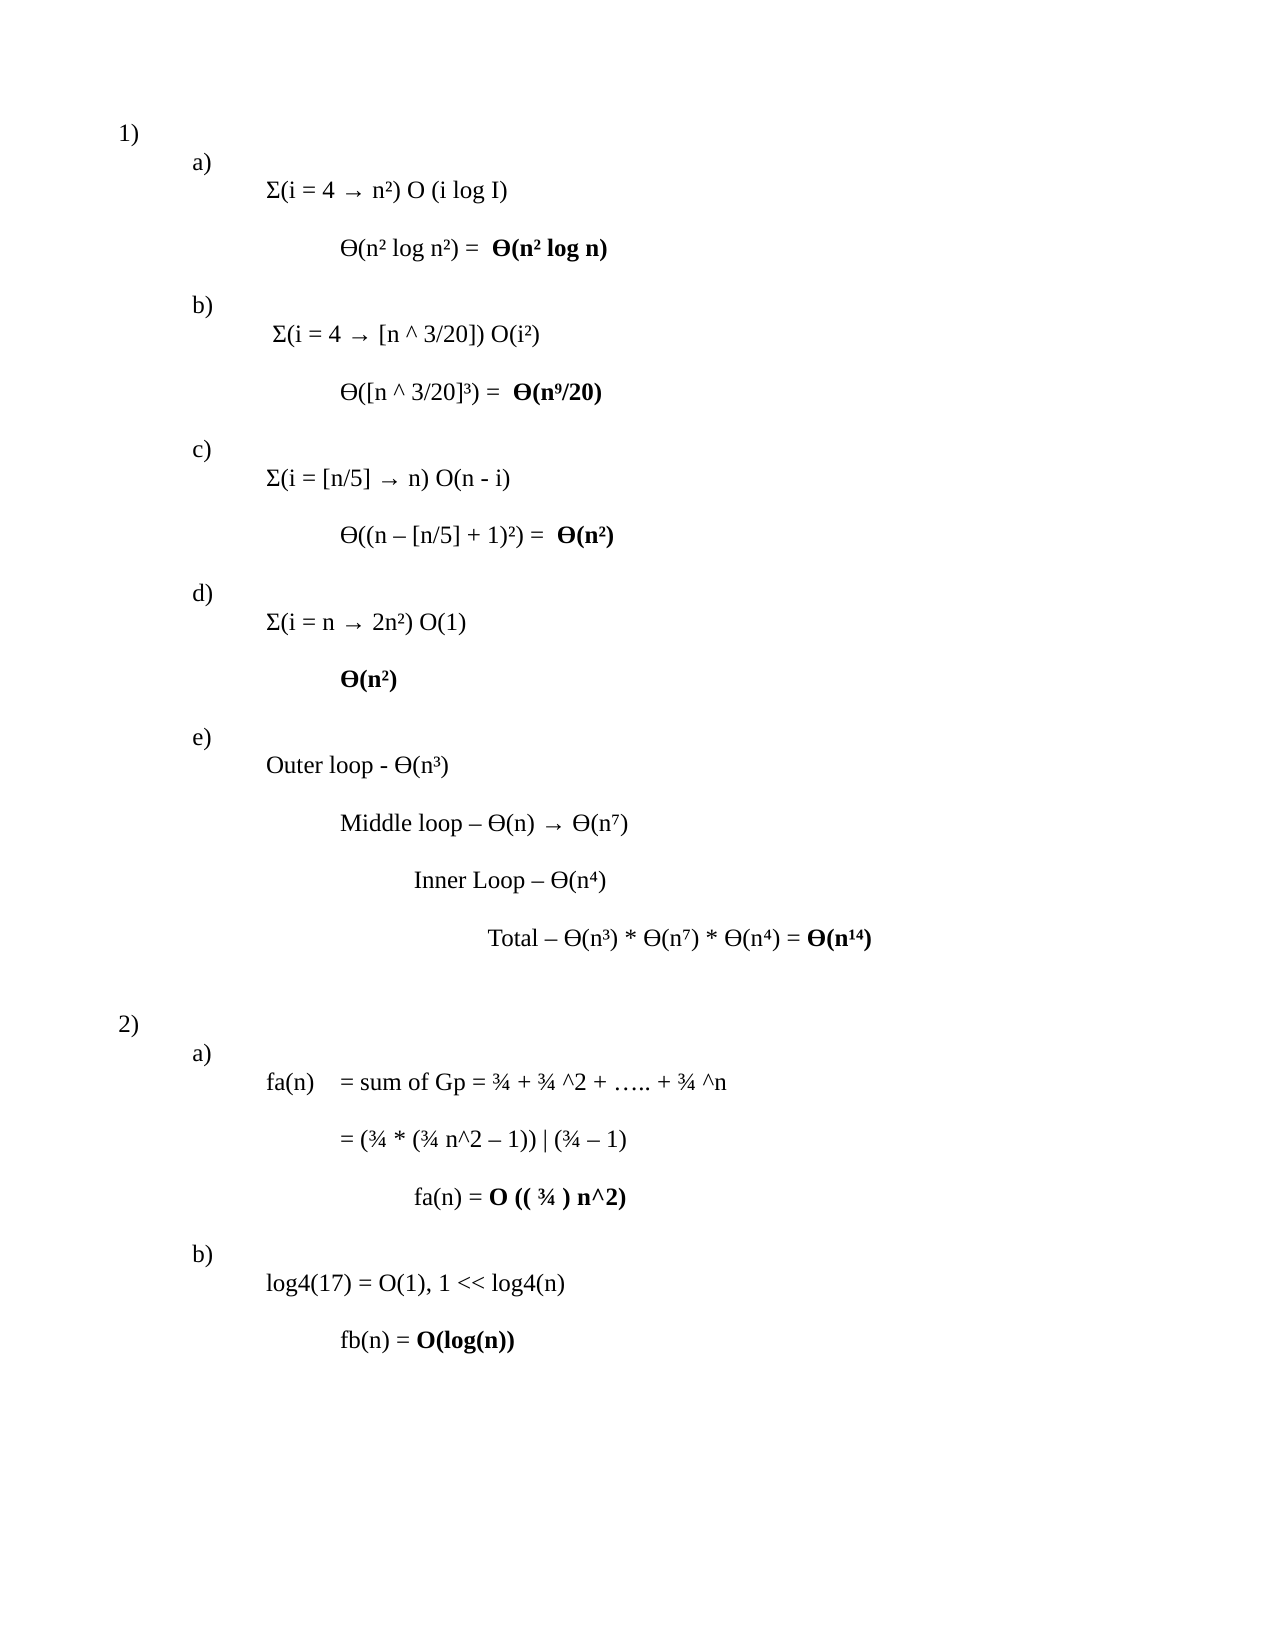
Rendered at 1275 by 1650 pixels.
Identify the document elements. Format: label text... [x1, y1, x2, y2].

text a) [118, 1038, 1157, 1067]
text d) [118, 578, 1157, 607]
text log4(17) = O(1), 1 << log4(n) [118, 1268, 1157, 1297]
text 2) [118, 1009, 1157, 1038]
text Σ(i = n → 2n²) O(1) [118, 607, 1157, 636]
text Ө(n² log n²) = Ө(n² log n) [118, 233, 1157, 262]
text Ө([n ^ 3/20]³) = Ө(n⁹/20) [118, 377, 1157, 406]
text e) [118, 722, 1157, 751]
text fb(n) = O(log(n)) [118, 1326, 1157, 1354]
text b) [118, 291, 1157, 319]
text Σ(i = [n/5] → n) O(n - i) [118, 463, 1157, 492]
text fa(n) = O (( ¾ ) n^2) [118, 1182, 1157, 1211]
text Σ(i = 4 → n²) O (i log I) [118, 176, 1157, 204]
text Middle loop – Ө(n) → Ө(n⁷) [118, 808, 1157, 837]
text a) [118, 147, 1157, 176]
text Ө(n²) [118, 664, 1157, 693]
text Ө((n – [n/5] + 1)²) = Ө(n²) [118, 521, 1157, 549]
text Total – Ө(n³) * Ө(n⁷) * Ө(n⁴) = Ө(n¹⁴) [118, 923, 1157, 952]
text 1) [118, 118, 1157, 147]
text Inner Loop – Ө(n⁴) [118, 866, 1157, 894]
text b) [118, 1239, 1157, 1268]
text Σ(i = 4 → [n ^ 3/20]) O(i²) [118, 319, 1157, 348]
text fa(n) = sum of Gp = ¾ + ¾ ^2 + ….. + ¾ ^n [118, 1067, 1157, 1096]
text Outer loop - Ө(n³) [118, 751, 1157, 779]
text = (¾ * (¾ n^2 – 1)) | (¾ – 1) [118, 1124, 1157, 1153]
text c) [118, 434, 1157, 463]
